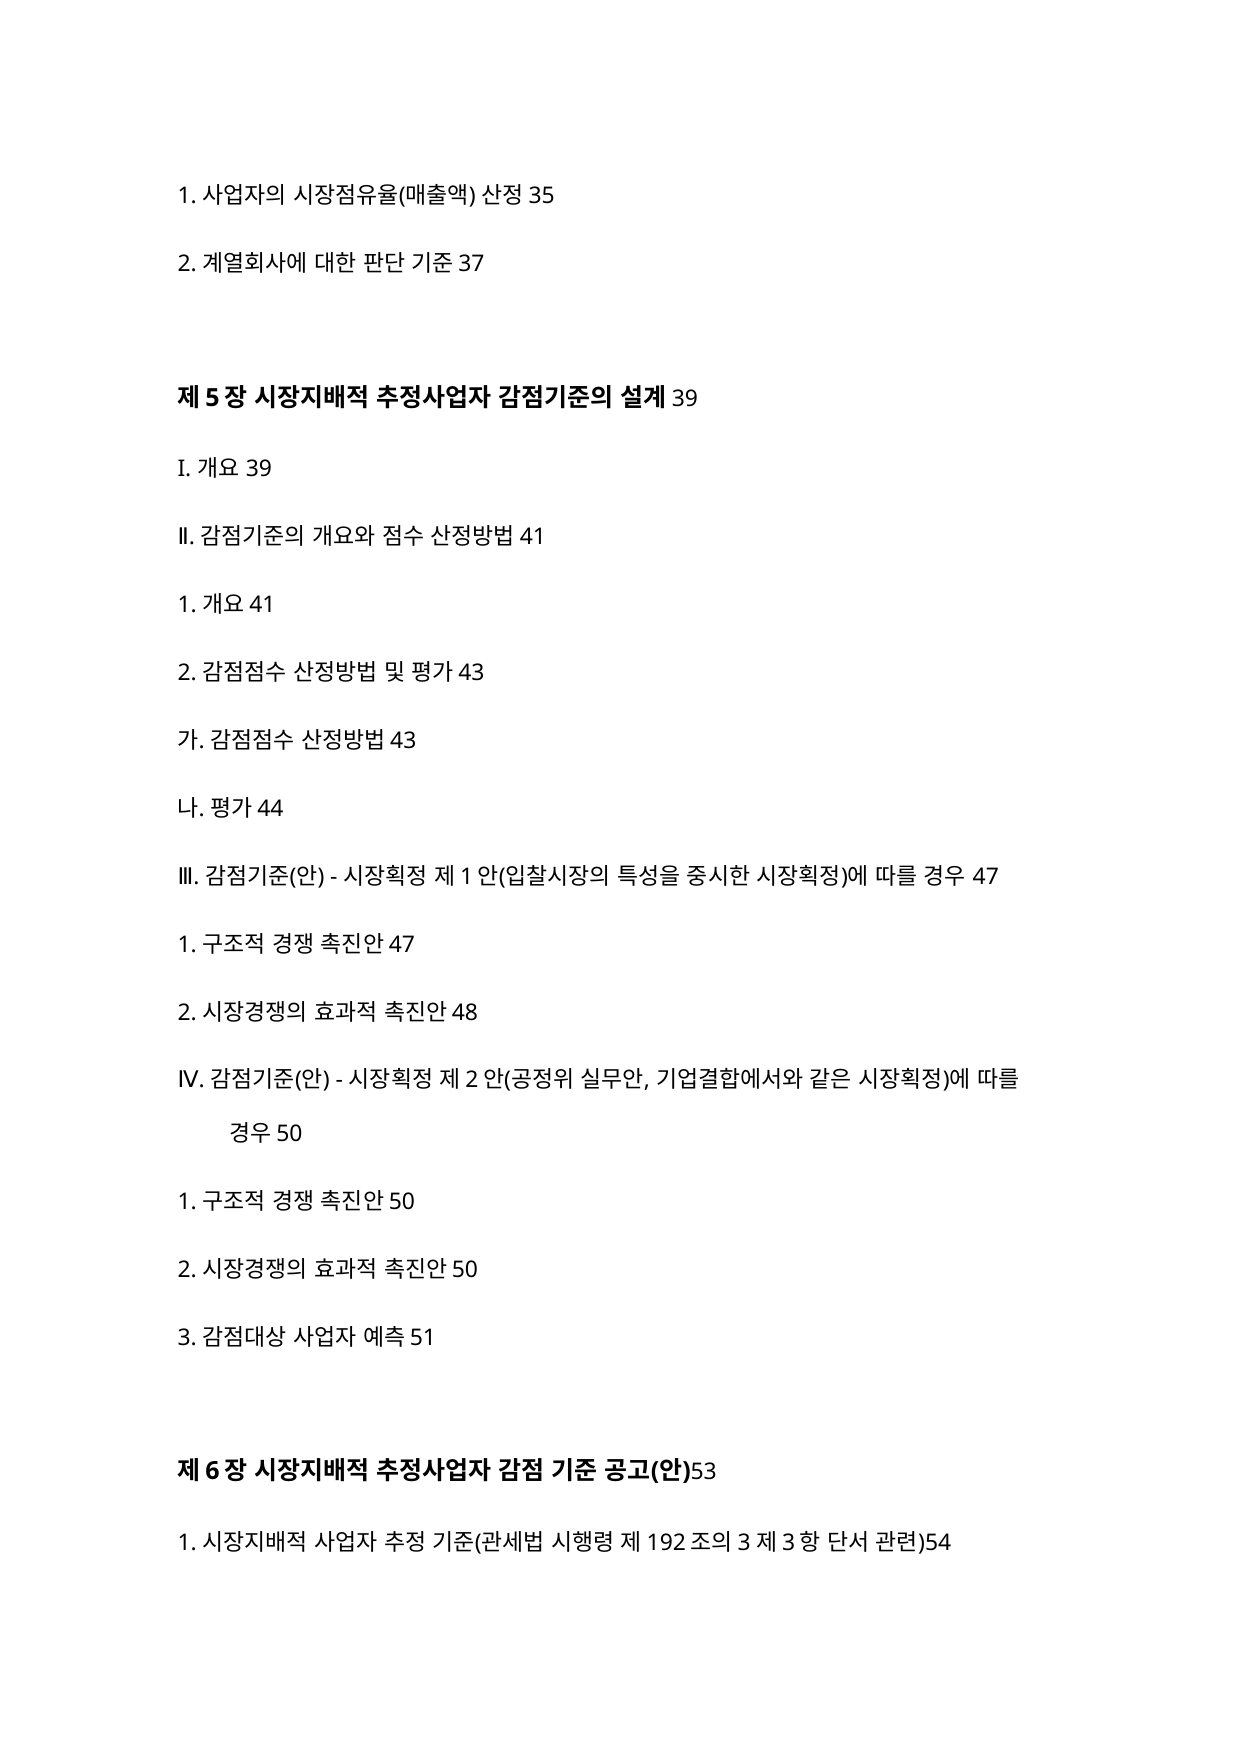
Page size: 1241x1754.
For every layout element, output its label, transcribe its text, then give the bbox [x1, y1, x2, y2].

text 1. 시장지배적 사업자 추정 기준(관세법 시행령 제192조의3 제3항 단서 관련)54 [177, 1523, 1063, 1557]
text 1. 개요41 [177, 586, 1063, 619]
text 2. 감점점수 산정방법 및 평가43 [177, 654, 1063, 687]
text 2. 계열회사에 대한 판단 기준37 [177, 245, 1063, 278]
text Ⅲ. 감점기준(안) - 시장획정 제1안(입찰시장의 특성을 중시한 시장획정)에 따를 경우 47 [177, 858, 1063, 891]
text Ⅱ. 감점기준의 개요와 점수 산정방법41 [177, 518, 1063, 551]
text 1. 사업자의 시장점유율(매출액) 산정35 [177, 177, 1063, 211]
text 제6장 시장지배적 추정사업자 감점 기준 공고(안)53 [177, 1451, 1063, 1487]
text 1. 구조적 경쟁 촉진안50 [177, 1182, 1063, 1216]
text Ⅳ. 감점기준(안) - 시장획정 제2안(공정위 실무안, 기업결합에서와 같은 시장획정)에 따를 경우50 [177, 1061, 1063, 1148]
text 나. 평가44 [177, 790, 1063, 823]
text 3. 감점대상 사업자 예측51 [177, 1318, 1063, 1352]
text 가. 감점점수 산정방법43 [177, 722, 1063, 755]
text 1. 구조적 경쟁 촉진안47 [177, 926, 1063, 959]
text 제5장 시장지배적 추정사업자 감점기준의 설계39 [177, 378, 1063, 414]
text 2. 시장경쟁의 효과적 촉진안50 [177, 1250, 1063, 1284]
text 2. 시장경쟁의 효과적 촉진안48 [177, 993, 1063, 1027]
text I. 개요 39 [177, 450, 1063, 483]
